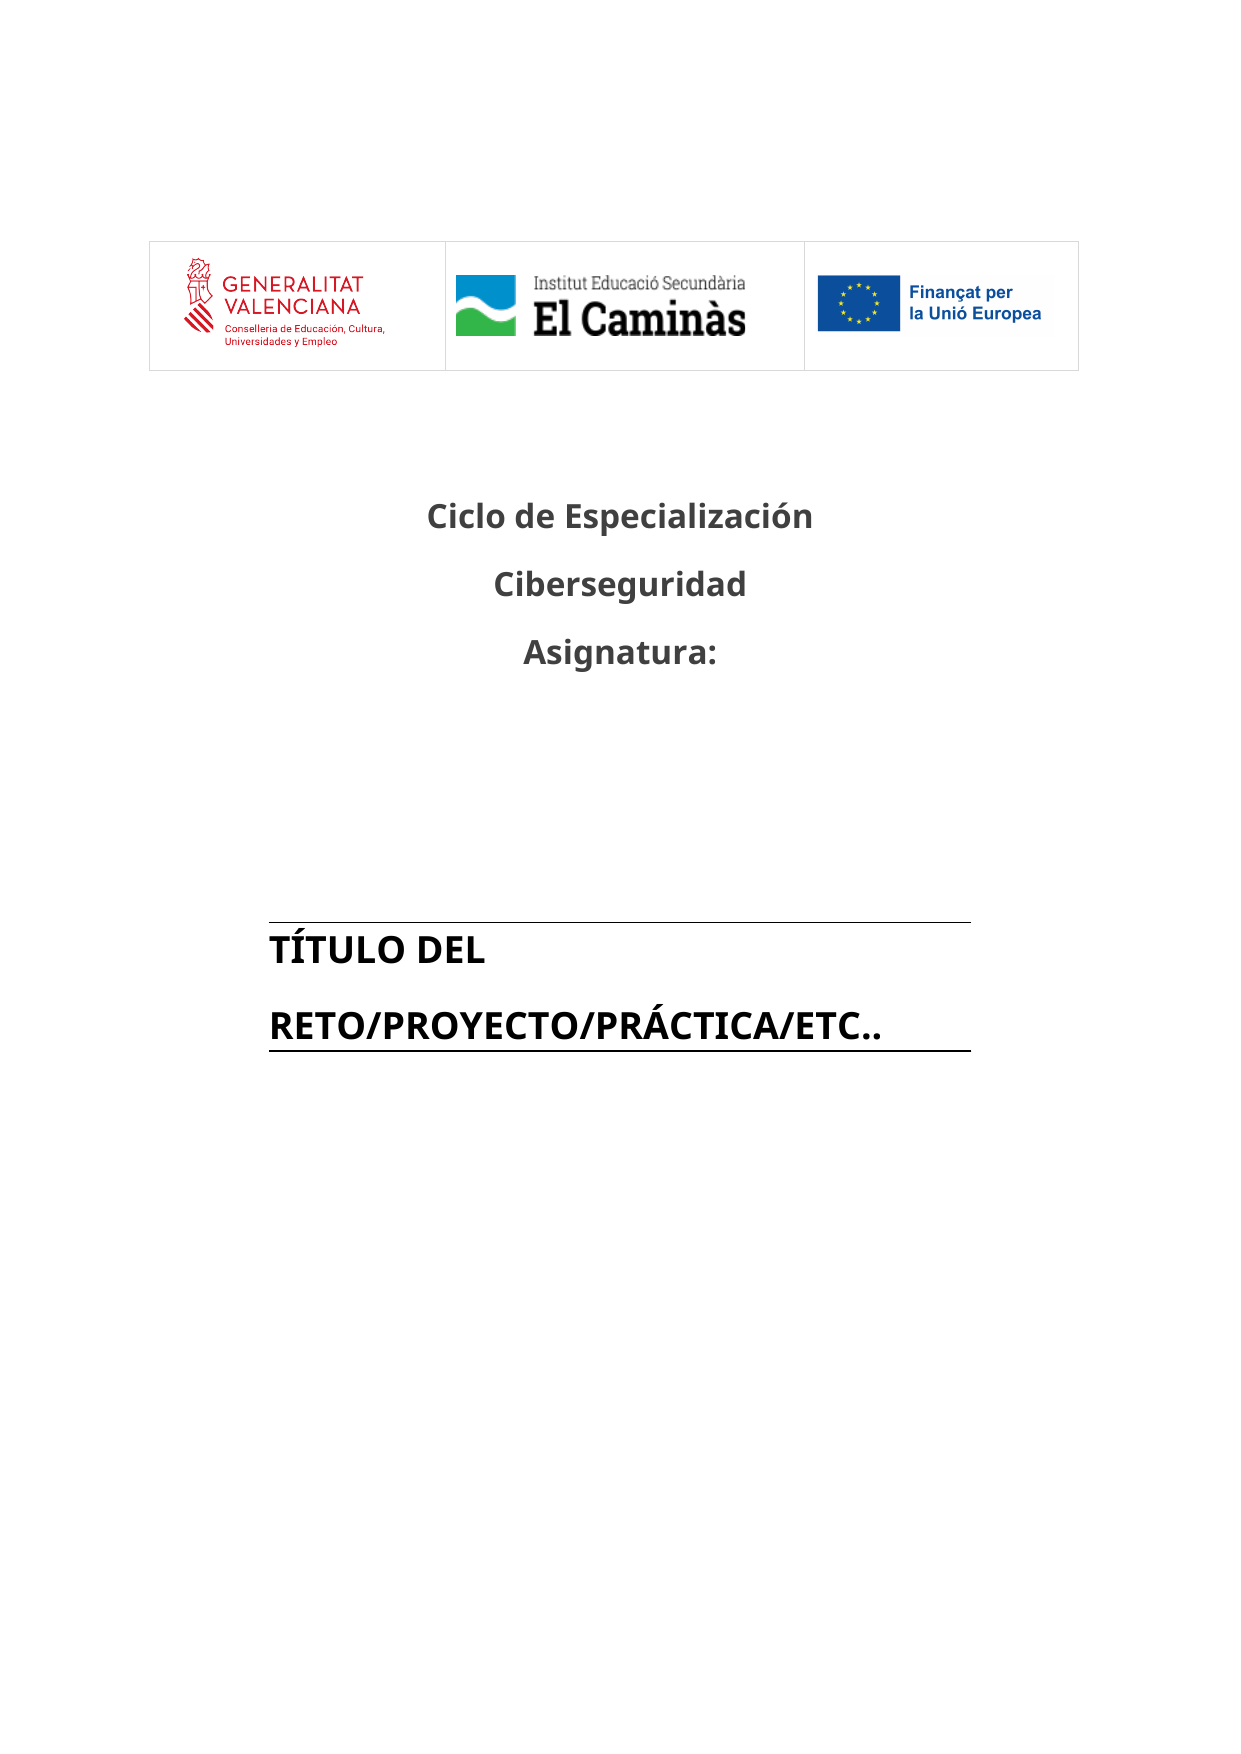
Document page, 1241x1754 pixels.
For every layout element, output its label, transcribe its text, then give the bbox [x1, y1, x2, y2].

table_header [446, 242, 804, 370]
table_header [410, 242, 445, 370]
picture [456, 275, 746, 336]
picture [160, 241, 410, 370]
table_header [805, 242, 1078, 370]
text Asignatura: [150, 629, 1090, 674]
picture [815, 275, 1056, 337]
text Ciberseguridad [150, 561, 1090, 606]
table_header [150, 242, 160, 370]
text Ciclo de Especialización [150, 493, 1090, 538]
text TÍTULO DEL RETO/PROYECTO/PRÁCTICA/ETC.. [269, 923, 971, 1050]
